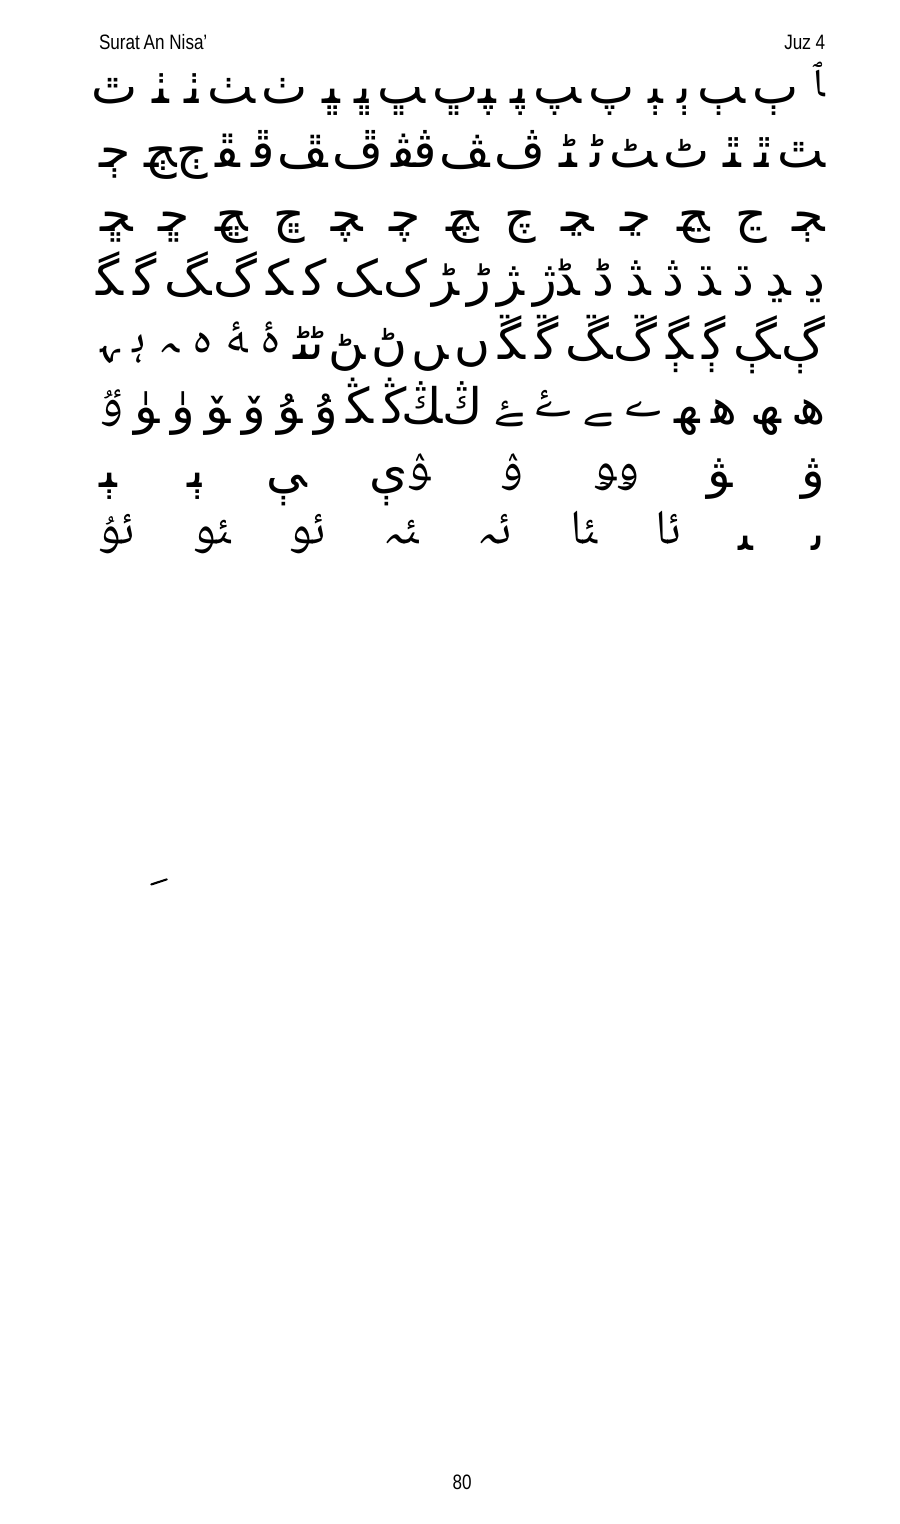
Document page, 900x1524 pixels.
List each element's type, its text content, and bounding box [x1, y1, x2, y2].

text ﯨ ﯩ ﯪ ﯫ ﯬ ﯭ ﯮ ﯯ ﯰ [99, 507, 825, 571]
text ﮂ ﮃ ﮄ ﮅ ﮆ ﮇ ﮈ ﮉﮊ ﮋ ﮌ ﮍ ﮎ ﮏ ﮐ ﮑ ﮒ ﮓ ﮔ ﮕ ﮖ ﮗ ﮘ ﮙ ﮚ ﮛ ﮜ ﮝ ﮞ ﮟ ﮠ ﮡ ﮢﮣ ﮤ ﮥ ﮦ ﮧ ﮨ ﮩ ﮪ ﮫ ﮬ ﮭ ﮮ ﮯ ﮰ ﮱ ﯓ ﯔﯕ ﯖ ﯗ ﯘ ﯙ ﯚ ﯛ ﯜ ﯝ ﯞ ﯟ ﯠﯡ ﯢ ﯣﯤ ﯥ ﯦ ﯧ [99, 252, 825, 507]
text ﭑ ﭒ ﭓ ﭔ ﭕ ﭖ ﭗ ﭘ ﭙﭚ ﭛ ﭜ ﭝ ﭞ ﭟ ﭠ ﭡ ﭢ ﭣ ﭤ ﭥ ﭦ ﭧ ﭨ ﭩ ﭪ ﭫ ﭬﭭ ﭮ ﭯ ﭰ ﭱ ﭲﭳ ﭴ ﭵ ﭶ ﭷ ﭸ ﭹ ﭺ ﭻ ﭼ ﭽ ﭾ ﭿ ﮀ ﮁ [99, 60, 825, 252]
